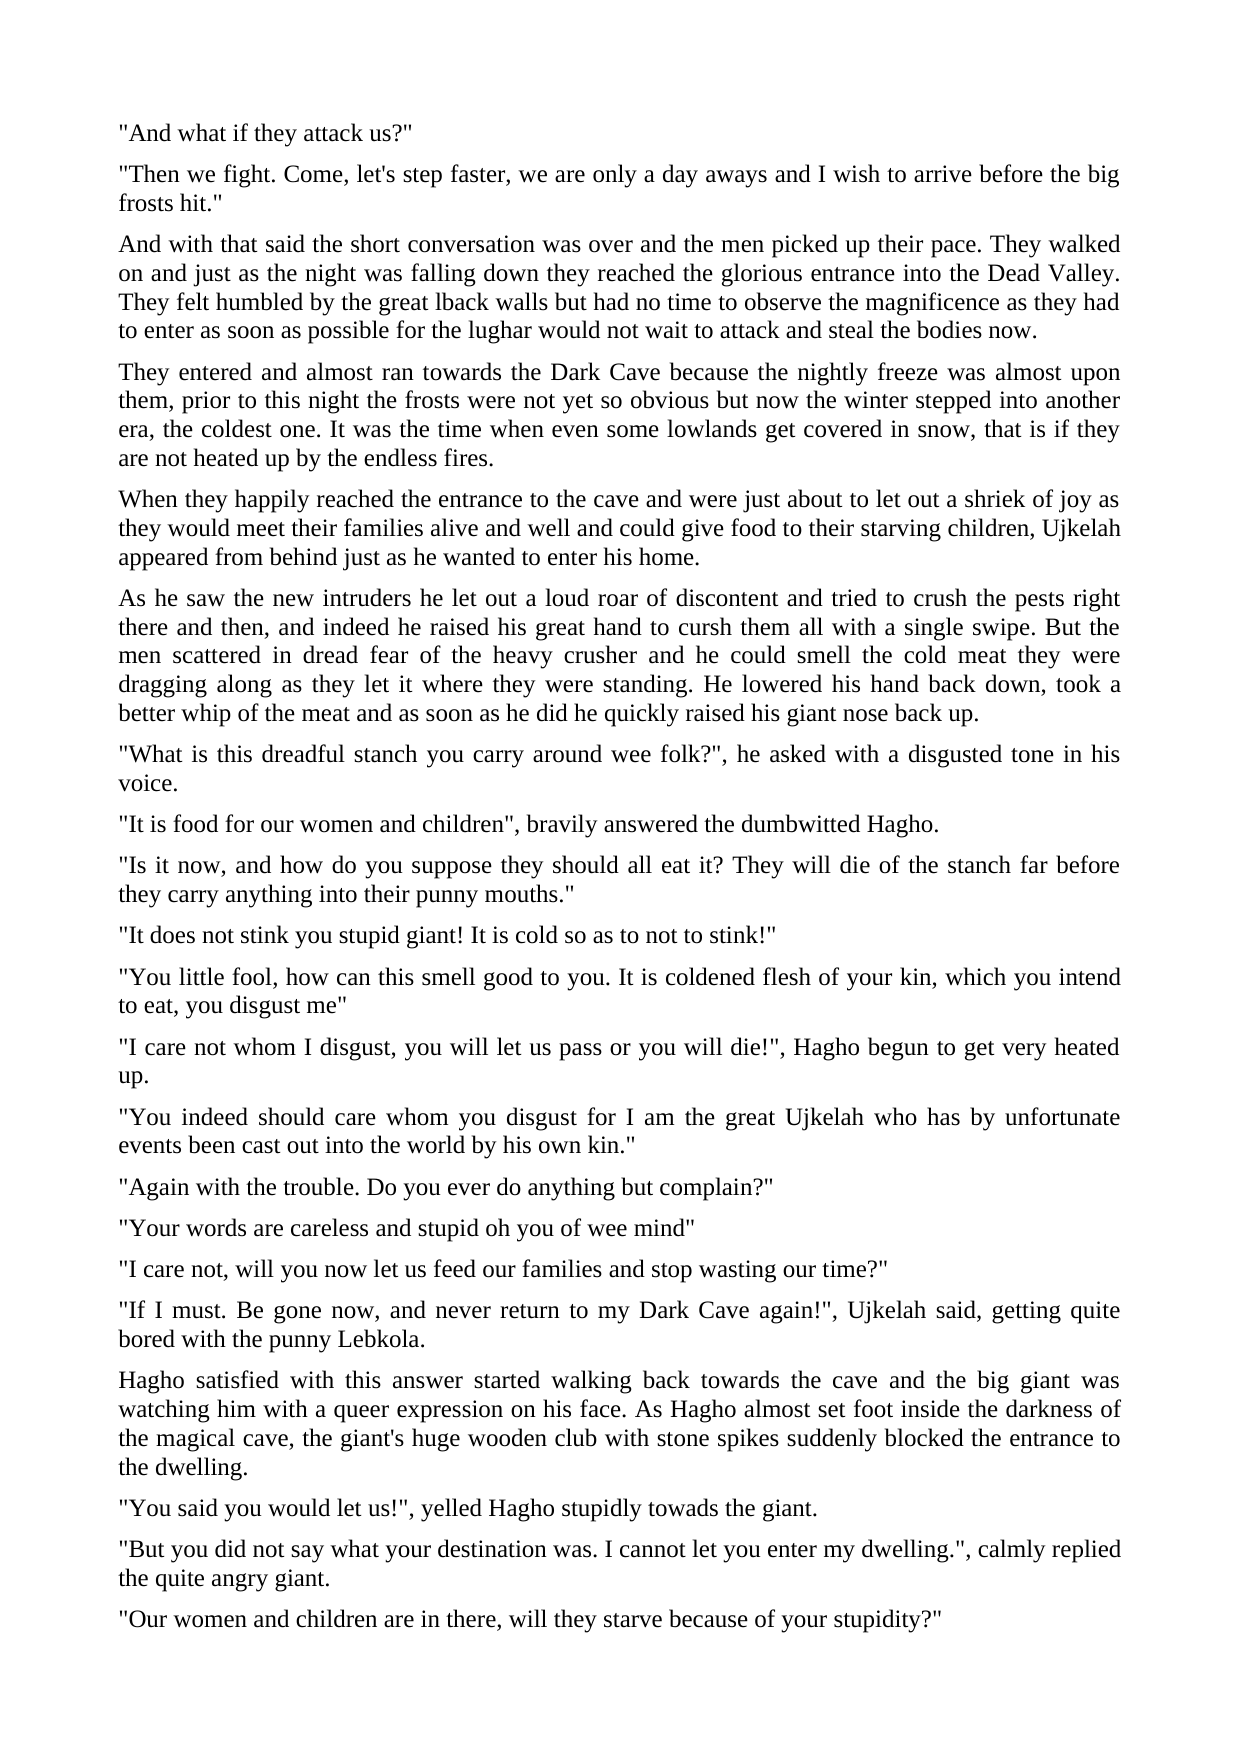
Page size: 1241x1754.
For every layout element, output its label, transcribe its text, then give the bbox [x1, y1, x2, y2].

text Hagho satisfied with this answer started walking back towards the cave and the big giant was watching him with a queer expression on his face. As Hagho almost set foot inside the darkness of the magical cave, the giant's huge wooden club with stone spikes suddenly blocked the entrance to the dwelling. [118, 1366, 1122, 1481]
text "But you did not say what your destination was. I cannot let you enter my dwelling.", calmly replied the quite angry giant. [118, 1534, 1122, 1592]
text "If I must. Be gone now, and never return to my Dark Cave again!", Ujkelah said, getting quite bored with the punny Lebkola. [118, 1296, 1122, 1353]
text "Your words are careless and stupid oh you of wee mind" [118, 1213, 1122, 1242]
text "You indeed should care whom you disgust for I am the great Ujkelah who has by unfortunate events been cast out into the world by his own kin." [118, 1102, 1122, 1159]
text "I care not whom I disgust, you will let us pass or you will die!", Hagho begun to get very heated up. [118, 1032, 1122, 1089]
text And with that said the short conversation was over and the men picked up their pace. They walked on and just as the night was falling down they reached the glorious entrance into the Dead Valley. They felt humbled by the great lback walls but had no time to observe the magnificence as they had to enter as soon as possible for the lughar would not wait to attack and steal the bodies now. [118, 229, 1122, 344]
text "Again with the trouble. Do you ever do anything but complain?" [118, 1172, 1122, 1201]
text "What is this dreadful stanch you carry around wee folk?", he asked with a disgusted tone in his voice. [118, 739, 1122, 797]
text "And what if they attack us?" [118, 118, 1122, 147]
text When they happily reached the entrance to the cave and were just about to let out a shriek of joy as they would meet their families alive and well and could give food to their starving children, Ujkelah appeared from behind just as he wanted to enter his home. [118, 484, 1122, 571]
text They entered and almost ran towards the Dark Cave because the nightly freeze was almost upon them, prior to this night the frosts were not yet so obvious but now the winter stepped into another era, the coldest one. It was the time when even some lowlands get covered in snow, that is if they are not heated up by the endless fires. [118, 357, 1122, 472]
text "I care not, will you now let us feed our families and stop wasting our time?" [118, 1254, 1122, 1283]
text "Our women and children are in there, will they starve because of your stupidity?" [118, 1604, 1122, 1633]
text "It is food for our women and children", bravily answered the dumbwitted Hagho. [118, 809, 1122, 838]
text "It does not stink you stupid giant! It is cold so as to not to stink!" [118, 921, 1122, 949]
text "You little fool, how can this smell good to you. It is coldened flesh of your kin, which you intend to eat, you disgust me" [118, 962, 1122, 1019]
text "You said you would let us!", yelled Hagho stupidly towads the giant. [118, 1493, 1122, 1522]
text "Then we fight. Come, let's step faster, we are only a day aways and I wish to arrive before the big frosts hit." [118, 159, 1122, 217]
text "Is it now, and how do you suppose they should all eat it? They will die of the stanch far before they carry anything into their punny mouths." [118, 851, 1122, 908]
text As he saw the new intruders he let out a loud roar of discontent and tried to crush the pests right there and then, and indeed he raised his great hand to cursh them all with a single swipe. But the men scattered in dread fear of the heavy crusher and he could smell the cold meat they were dragging along as they let it where they were standing. He lowered his hand back down, took a better whip of the meat and as soon as he did he quickly raised his giant nose back up. [118, 583, 1122, 727]
